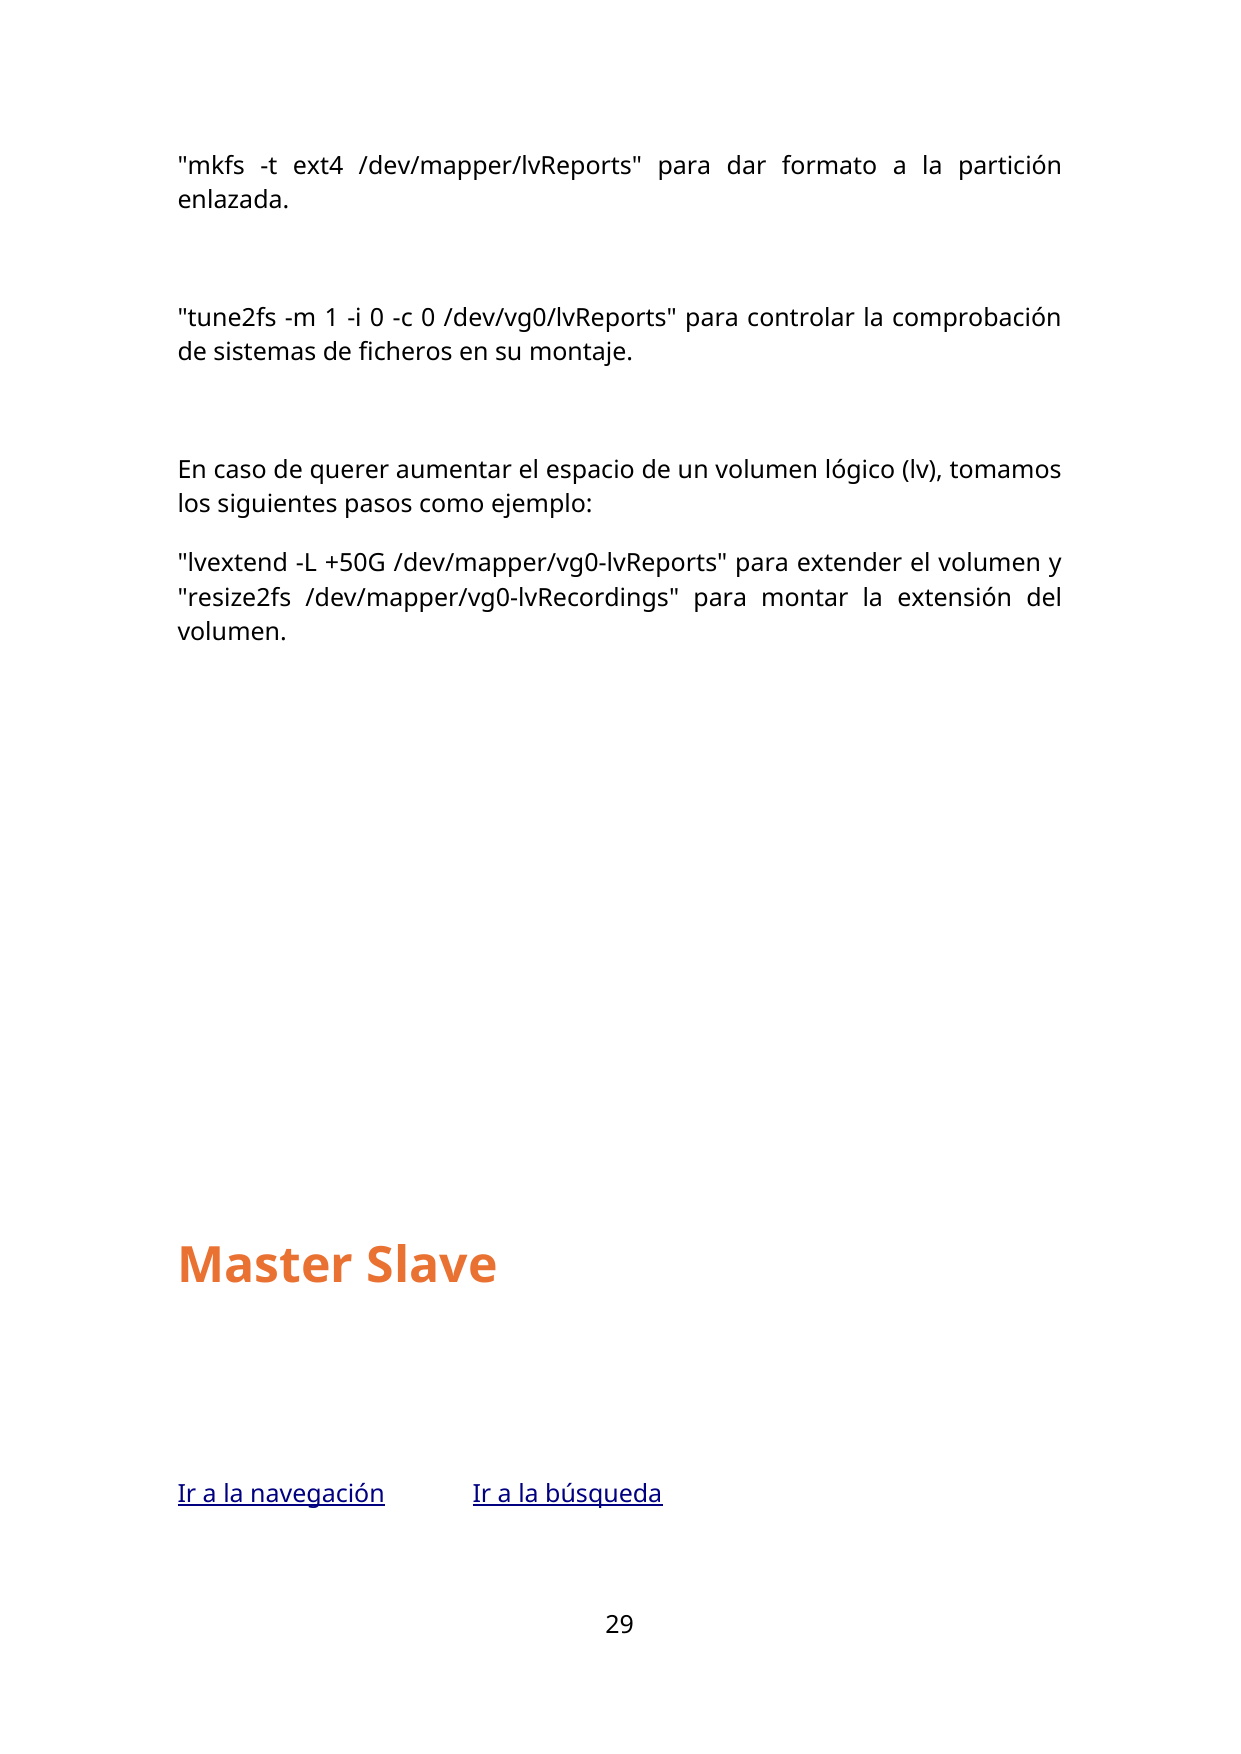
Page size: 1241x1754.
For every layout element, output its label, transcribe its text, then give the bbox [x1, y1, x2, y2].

text "mkfs -t ext4 /dev/mapper/lvReports" para dar formato a la partición enlazada. [177, 148, 1063, 216]
text "lvextend -L +50G /dev/mapper/vg0-lvReports" para extender el volumen y "resize2fs /dev/mapper/vg0-lvRecordings" para montar la extensión del volumen. [177, 545, 1063, 647]
text Ir a la navegación Ir a la búsqueda [177, 1475, 1063, 1509]
text En caso de querer aumentar el espacio de un volumen lógico (lv), tomamos los siguientes pasos como ejemplo: [177, 452, 1063, 520]
text "tune2fs -m 1 -i 0 -c 0 /dev/vg0/lvReports" para controlar la comprobación de sistemas de ficheros en su montaje. [177, 300, 1063, 368]
subtitle Master Slave [177, 1229, 1063, 1297]
